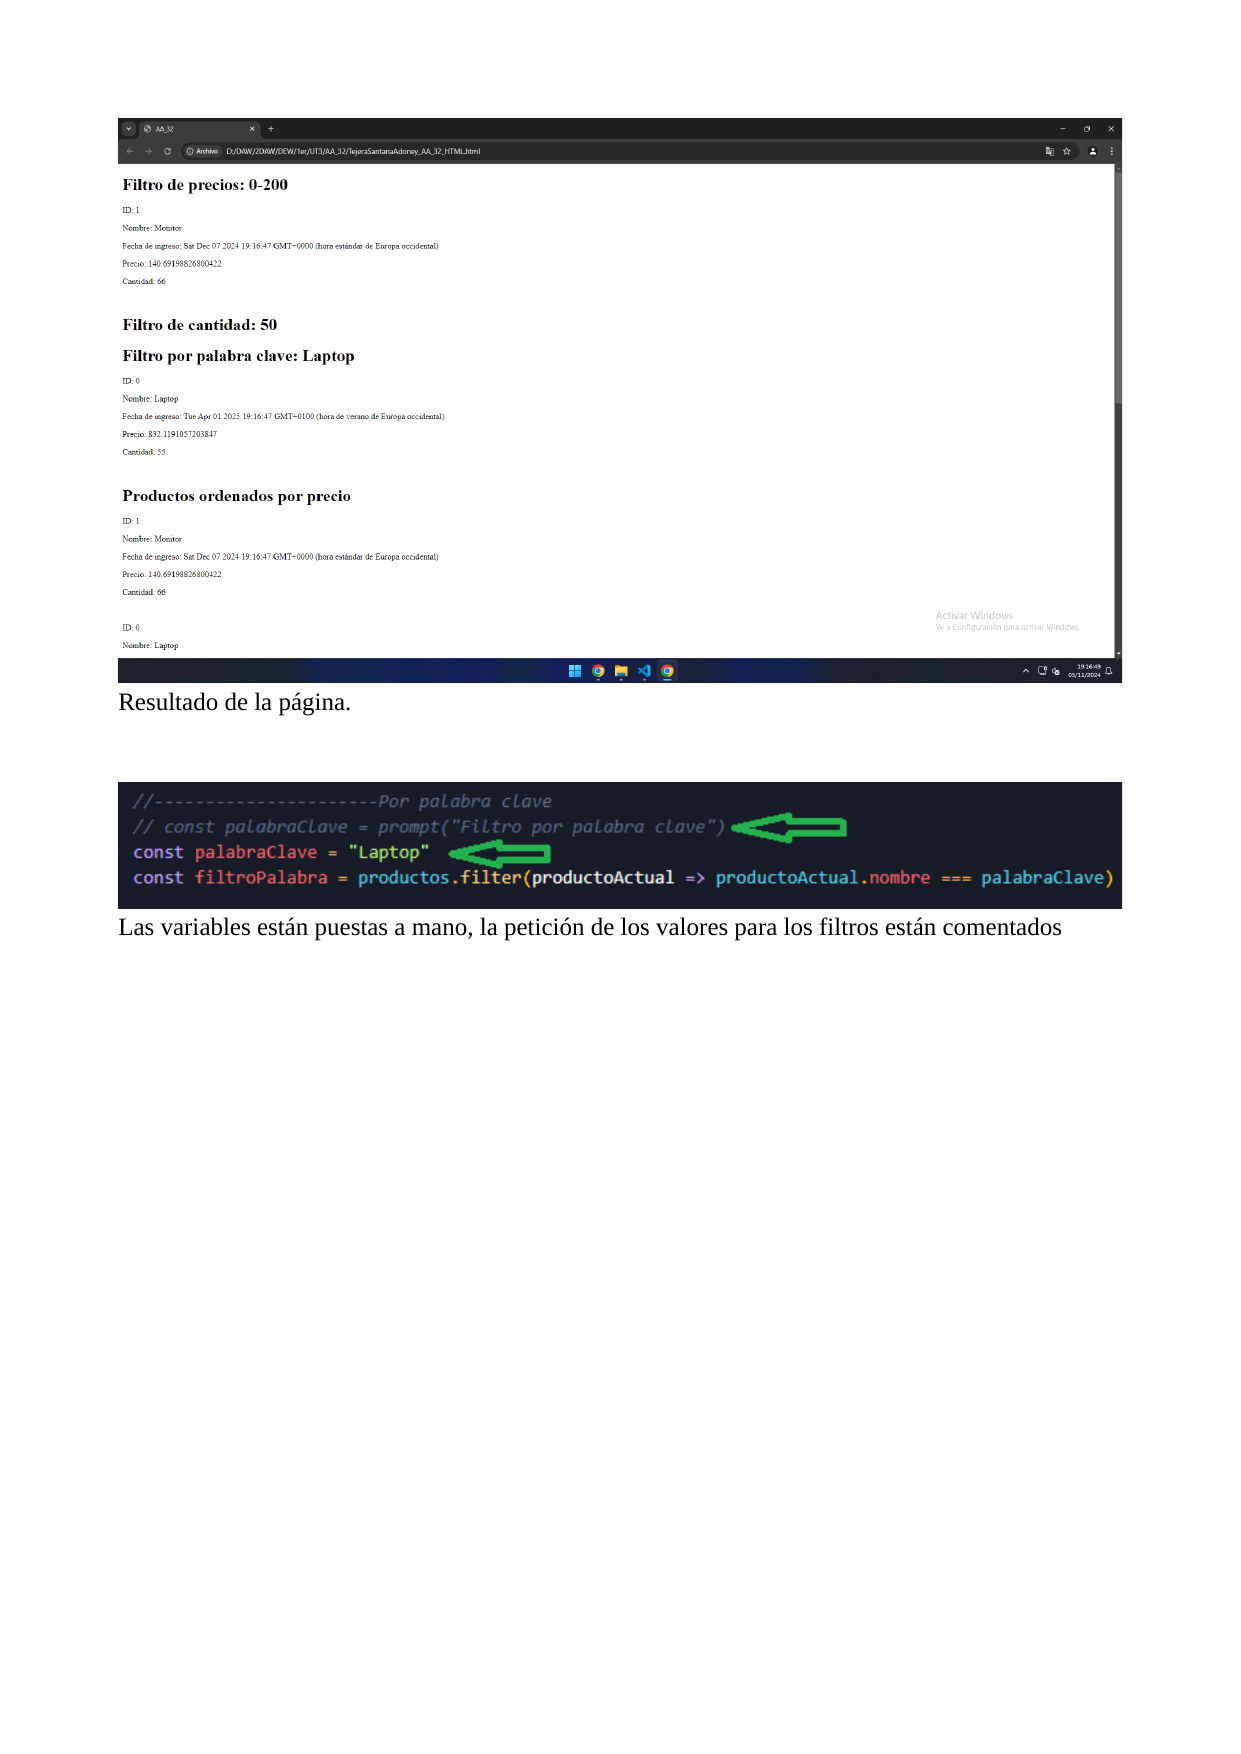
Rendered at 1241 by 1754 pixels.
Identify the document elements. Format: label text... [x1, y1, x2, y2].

picture [118, 118, 1123, 683]
text Resultado de la página. [118, 683, 1122, 716]
text Las variables están puestas a mano, la petición de los valores para los filtros están comentados [118, 909, 1122, 941]
picture [118, 782, 1123, 909]
